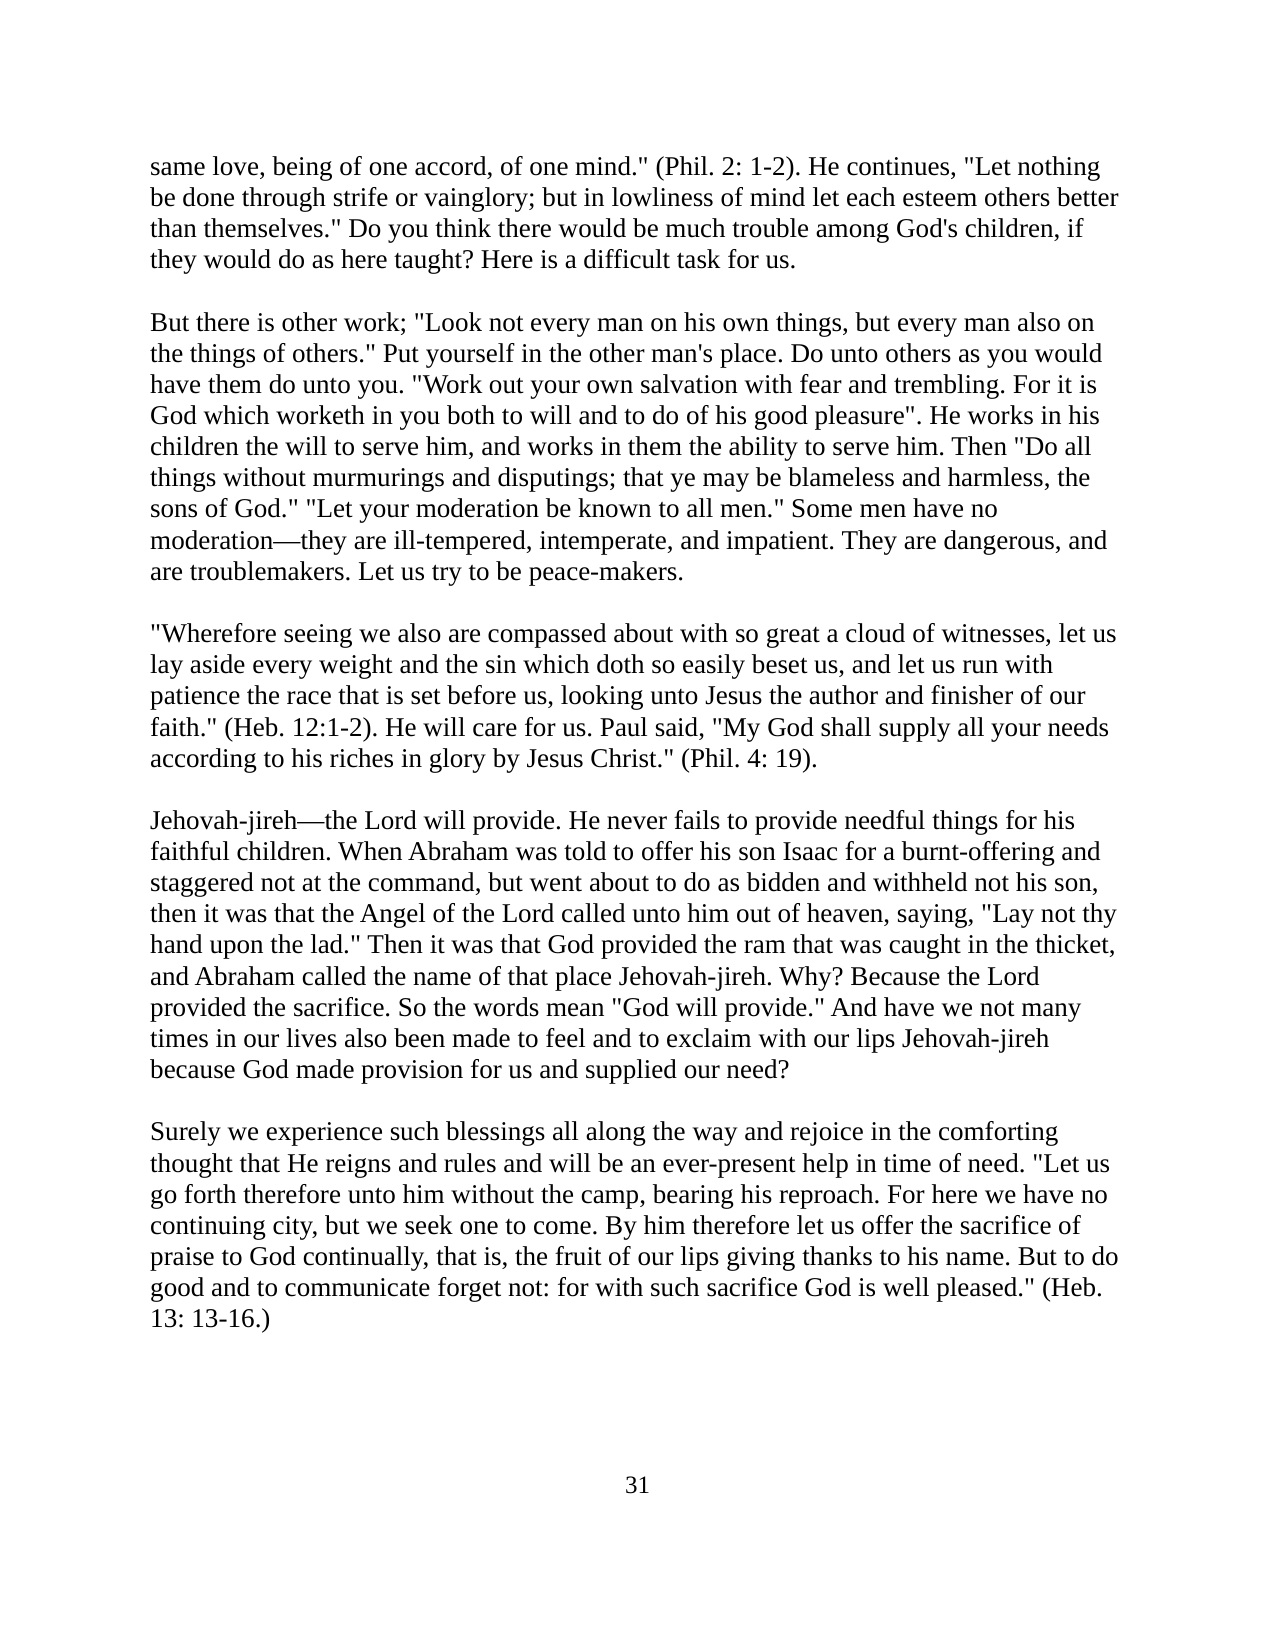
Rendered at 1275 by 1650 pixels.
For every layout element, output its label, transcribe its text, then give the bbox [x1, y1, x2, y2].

text Surely we experience such blessings all along the way and rejoice in the comforting thought that He reigns and rules and will be an ever-present help in time of need. "Let us go forth therefore unto him without the camp, bearing his reproach. For here we have no continuing city, but we seek one to come. By him therefore let us offer the sacrifice of praise to God continually, that is, the fruit of our lips giving thanks to his name. But to do good and to communicate forget not: for with such sacrifice God is well pleased." (Heb. 13: 13-16.) [150, 1116, 1125, 1333]
text Jehovah-jireh—the Lord will provide. He never fails to provide needful things for his faithful children. When Abraham was told to offer his son Isaac for a burnt-offering and staggered not at the command, but went about to do as bidden and withheld not his son, then it was that the Angel of the Lord called unto him out of heaven, saying, "Lay not thy hand upon the lad." Then it was that God provided the ram that was caught in the thicket, and Abraham called the name of that place Jehovah-jireh. Why? Because the Lord provided the sacrifice. So the words mean "God will provide." And have we not many times in our lives also been made to feel and to exclaim with our lips Jehovah-jireh because God made provision for us and supplied our need? [150, 804, 1125, 1084]
text But there is other work; "Look not every man on his own things, but every man also on the things of others." Put yourself in the other man's place. Do unto others as you would have them do unto you. "Work out your own salvation with fear and trembling. For it is God which worketh in you both to will and to do of his good pleasure". He works in his children the will to serve him, and works in them the ability to serve him. Then "Do all things without murmurings and disputings; that ye may be blameless and harmless, the sons of God." "Let your moderation be known to all men." Some men have no moderation—they are ill-tempered, intemperate, and impatient. They are dangerous, and are troublemakers. Let us try to be peace-makers. [150, 306, 1125, 586]
text same love, being of one accord, of one mind." (Phil. 2: 1-2). He continues, "Let nothing be done through strife or vainglory; but in lowliness of mind let each esteem others better than themselves." Do you think there would be much trouble among God's children, if they would do as here taught? Here is a difficult task for us. [150, 150, 1125, 274]
text "Wherefore seeing we also are compassed about with so great a cloud of witnesses, let us lay aside every weight and the sin which doth so easily beset us, and let us run with patience the race that is set before us, looking unto Jesus the author and finisher of our faith." (Heb. 12:1-2). He will care for us. Paul said, "My God shall supply all your needs according to his riches in glory by Jesus Christ." (Phil. 4: 19). [150, 617, 1125, 773]
